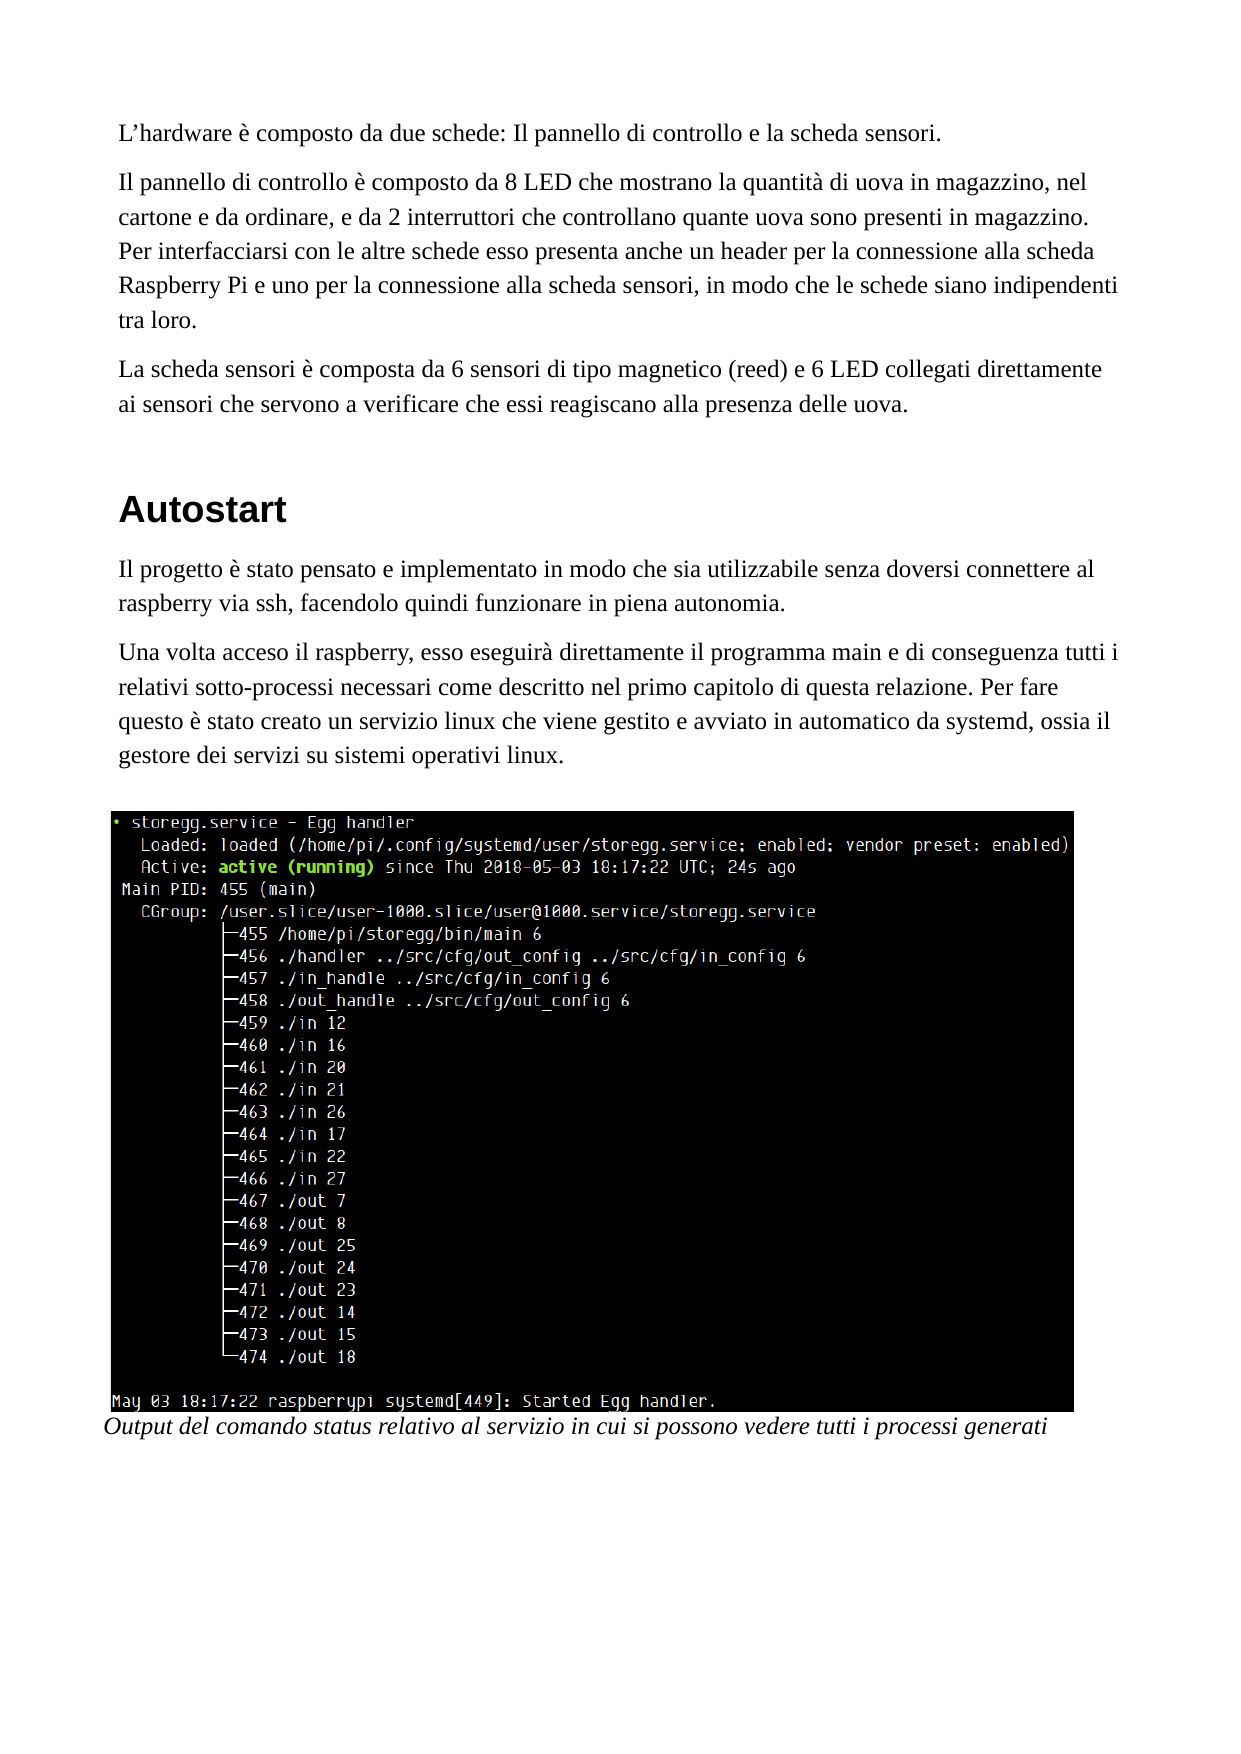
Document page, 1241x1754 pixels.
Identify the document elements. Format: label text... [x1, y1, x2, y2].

text Output del comando status relativo al servizio in cui si possono vedere tutti i processi generati [103, 824, 1081, 1440]
text Una volta acceso il raspberry, esso eseguirà direttamente il programma main e di conseguenza tutti i relativi sotto-processi necessari come descritto nel primo capitolo di questa relazione. Per fare questo è stato creato un servizio linux che viene gestito e avviato in automatico da systemd, ossia il gestore dei servizi su sistemi operativi linux. [118, 637, 1122, 769]
text Il progetto è stato pensato e implementato in modo che sia utilizzabile senza doversi connettere al raspberry via ssh, facendolo quindi funzionare in piena autonomia. [118, 554, 1122, 617]
text L’hardware è composto da due schede: Il pannello di controllo e la scheda sensori. [118, 118, 1122, 147]
text Il pannello di controllo è composto da 8 LED che mostrano la quantità di uova in magazzino, nel cartone e da ordinare, e da 2 interruttori che controllano quante uova sono presenti in magazzino. Per interfacciarsi con le altre schede esso presenta anche un header per la connessione alla scheda Raspberry Pi e uno per la connessione alla scheda sensori, in modo che le schede siano indipendenti tra loro. [118, 167, 1122, 334]
text Autostart [118, 487, 1122, 530]
picture [110, 811, 1074, 1412]
text La scheda sensori è composta da 6 sensori di tipo magnetico (reed) e 6 LED collegati direttamente ai sensori che servono a verificare che essi reagiscano alla presenza delle uova. [118, 354, 1122, 417]
